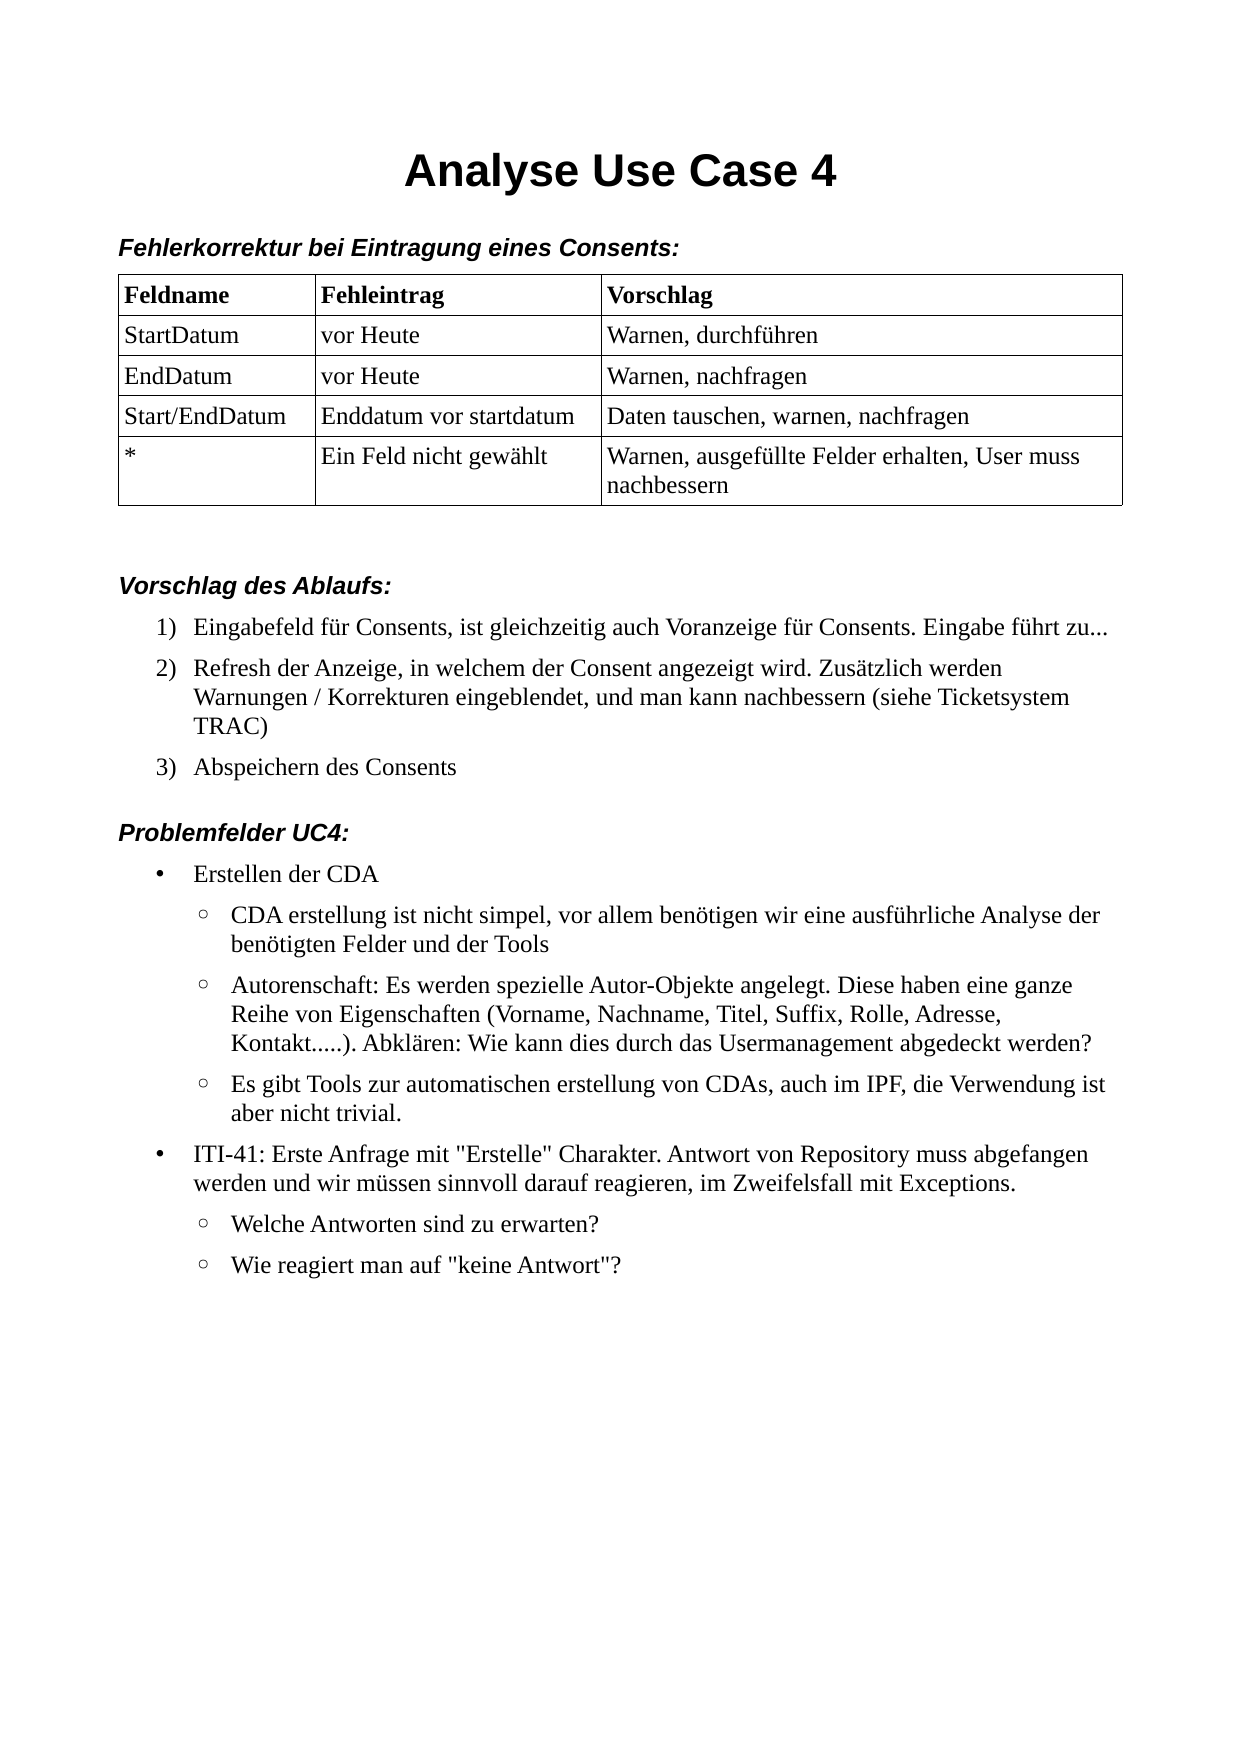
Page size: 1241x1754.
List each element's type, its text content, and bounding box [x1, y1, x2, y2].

list CDA erstellung ist nicht simpel, vor allem benötigen wir eine ausführliche Analyse der benötigten Felder und der Tools [193, 901, 1122, 958]
table_cell Start/EndDatum [119, 396, 315, 436]
subtitle Fehlerkorrektur bei Eintragung eines Consents: [118, 233, 1122, 262]
list Abspeichern des Consents [156, 752, 1122, 781]
table_header Vorschlag [602, 275, 1122, 315]
table_cell EndDatum [119, 356, 315, 395]
table_header Feldname [119, 275, 315, 315]
table_cell vor Heute [316, 356, 601, 395]
table_cell Daten tauschen, warnen, nachfragen [602, 396, 1122, 436]
list Es gibt Tools zur automatischen erstellung von CDAs, auch im IPF, die Verwendung ist aber nicht trivial. [193, 1069, 1122, 1127]
table_cell Warnen, nachfragen [602, 356, 1122, 395]
table_cell Warnen, durchführen [602, 316, 1122, 355]
subtitle Problemfelder UC4: [118, 818, 1122, 847]
table_cell Enddatum vor startdatum [316, 396, 601, 436]
table_header Fehleintrag [316, 275, 601, 315]
list Welche Antworten sind zu erwarten? [193, 1209, 1122, 1238]
table_cell StartDatum [119, 316, 315, 355]
table_cell Warnen, ausgefüllte Felder erhalten, User muss nachbessern [602, 437, 1122, 505]
table_cell * [119, 437, 315, 505]
list Refresh der Anzeige, in welchem der Consent angezeigt wird. Zusätzlich werden Warnungen / Korrekturen eingeblendet, und man kann nachbessern (siehe Ticketsystem TRAC) [156, 653, 1122, 739]
list Wie reagiert man auf "keine Antwort"? [193, 1251, 1122, 1279]
subtitle Analyse Use Case 4 [118, 143, 1122, 196]
table_cell Ein Feld nicht gewählt [316, 437, 601, 505]
list Eingabefeld für Consents, ist gleichzeitig auch Voranzeige für Consents. Eingabe führt zu... [156, 612, 1122, 641]
list ITI-41: Erste Anfrage mit "Erstelle" Charakter. Antwort von Repository muss abgefangen werden und wir müssen sinnvoll darauf reagieren, im Zweifelsfall mit Exceptions. [156, 1139, 1122, 1197]
table_cell vor Heute [316, 316, 601, 355]
list Erstellen der CDA [156, 859, 1122, 888]
list Autorenschaft: Es werden spezielle Autor-Objekte angelegt. Diese haben eine ganze Reihe von Eigenschaften (Vorname, Nachname, Titel, Suffix, Rolle, Adresse, Kontakt.....). Abklären: Wie kann dies durch das Usermanagement abgedeckt werden? [193, 971, 1122, 1057]
subtitle Vorschlag des Ablaufs: [118, 571, 1122, 599]
